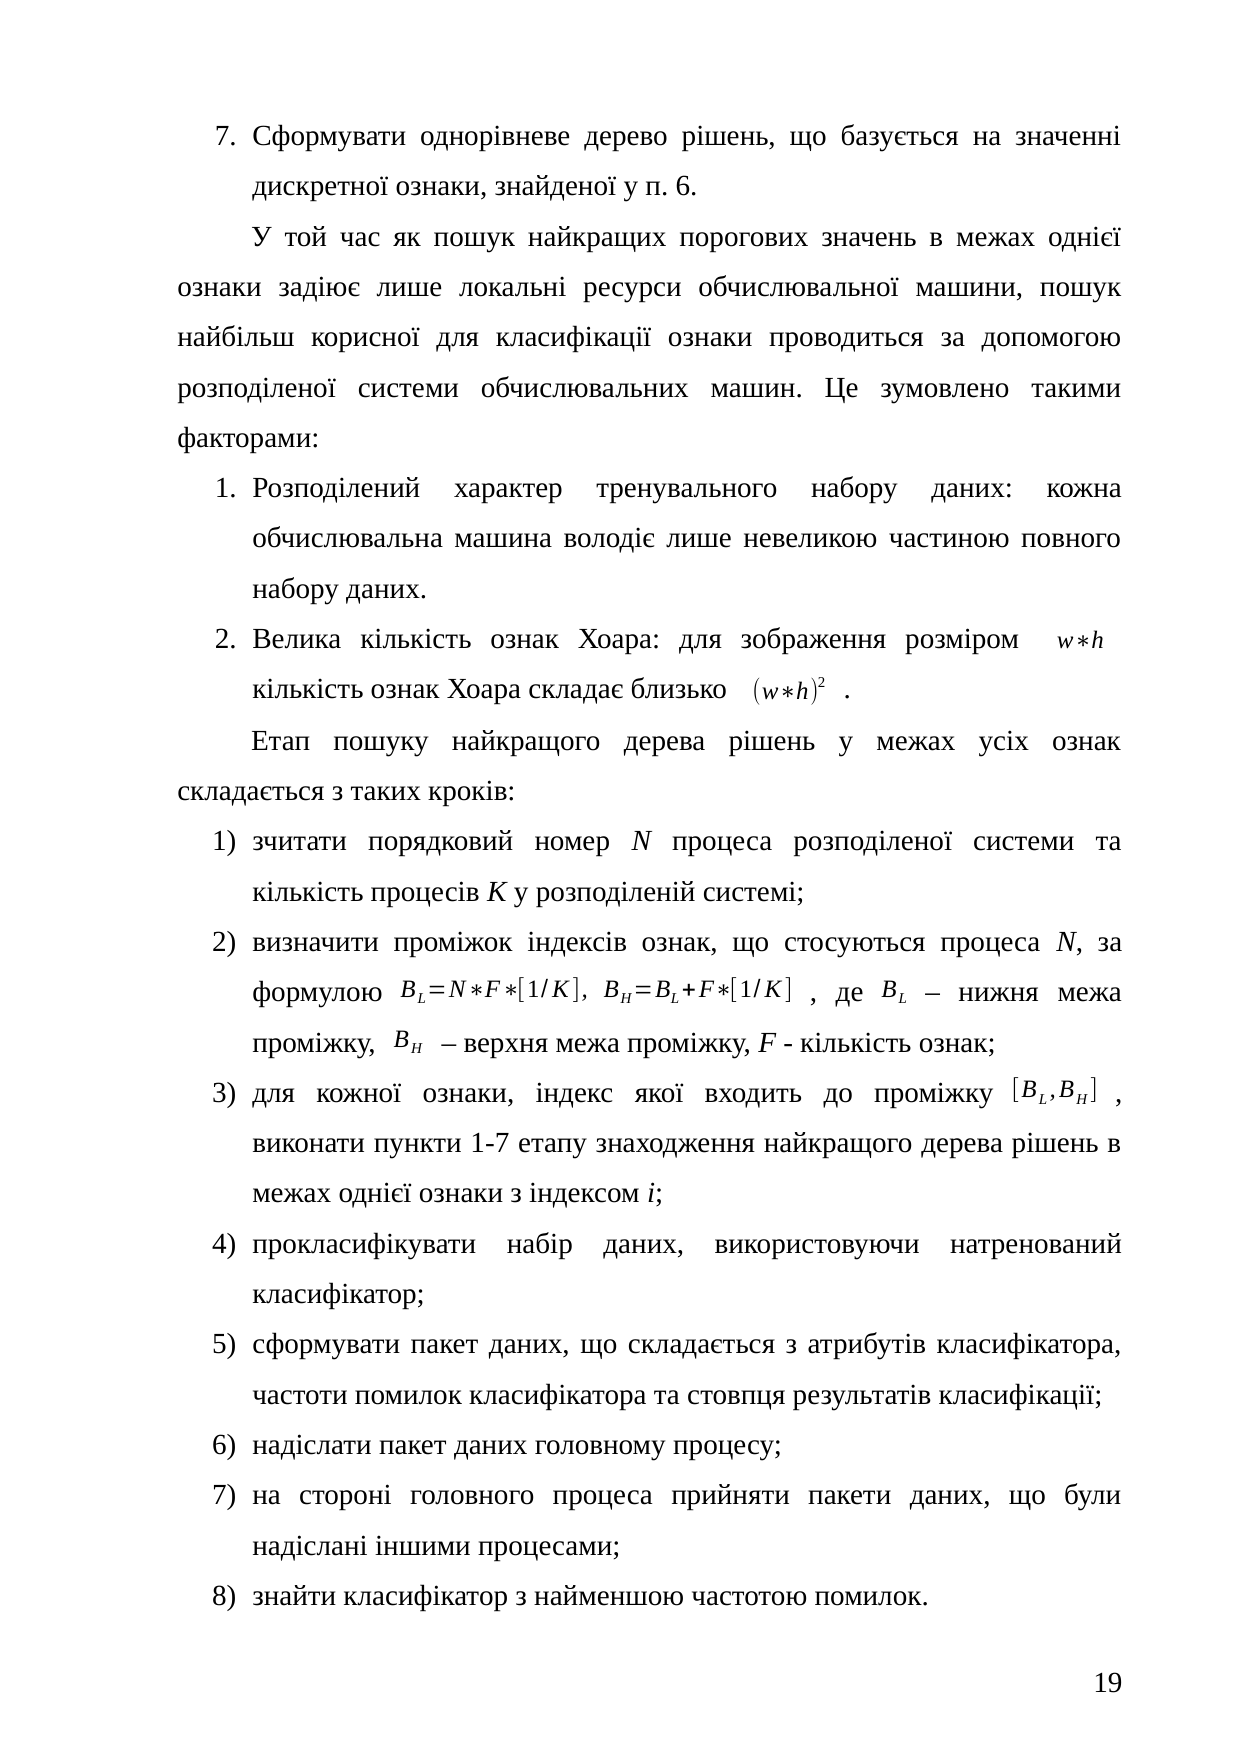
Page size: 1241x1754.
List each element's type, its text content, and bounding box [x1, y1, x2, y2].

list знайти класифікатор з найменшою частотою помилок. [236, 1578, 1122, 1612]
list зчитати порядковий номер N процеса розподіленої системи та кількість процесів K у розподіленій системі; [236, 823, 1122, 907]
list Велика кількість ознак Хоара: для зображення розміром кількість ознак Хоара складає близько . [214, 621, 1122, 706]
list сформувати пакет даних, що складається з атрибутів класифікатора, частоти помилок класифікатора та стовпця результатів класифікації; [236, 1327, 1122, 1410]
list на стороні головного процеса прийняти пакети даних, що були надіслані іншими процесами; [236, 1477, 1122, 1561]
list надіслати пакет даних головному процесу; [236, 1427, 1122, 1461]
list прокласифікувати набір даних, використовуючи натренований класифікатор; [236, 1226, 1122, 1310]
list визначити проміжок індексів ознак, що стосуються процеса N, за формулою, де– нижня межа проміжку,– верхня межа проміжку, F - кількість ознак; [236, 924, 1122, 1058]
list для кожної ознаки, індекс якої входить до проміжку, виконати пункти 1-7 етапу знаходження найкращого дерева рішень в межах однієї ознаки з індексом і; [236, 1075, 1122, 1209]
text У той час як пошук найкращих порогових значень в межах однієї ознаки задіює лише локальні ресурси обчислювальної машини, пошук найбільш корисної для класифікації ознаки проводиться за допомогою розподіленої системи обчислювальних машин. Це зумовлено такими факторами: [177, 219, 1122, 453]
list Розподілений характер тренувального набору даних: кожна обчислювальна машина володіє лише невеликою частиною повного набору даних. [214, 470, 1122, 604]
text Етап пошуку найкращого дерева рішень у межах усіх ознак складається з таких кроків: [177, 723, 1122, 807]
list Сформувати однорівневе дерево рішень, що базується на значенні дискретної ознаки, знайденої у п. 6. [214, 118, 1122, 202]
